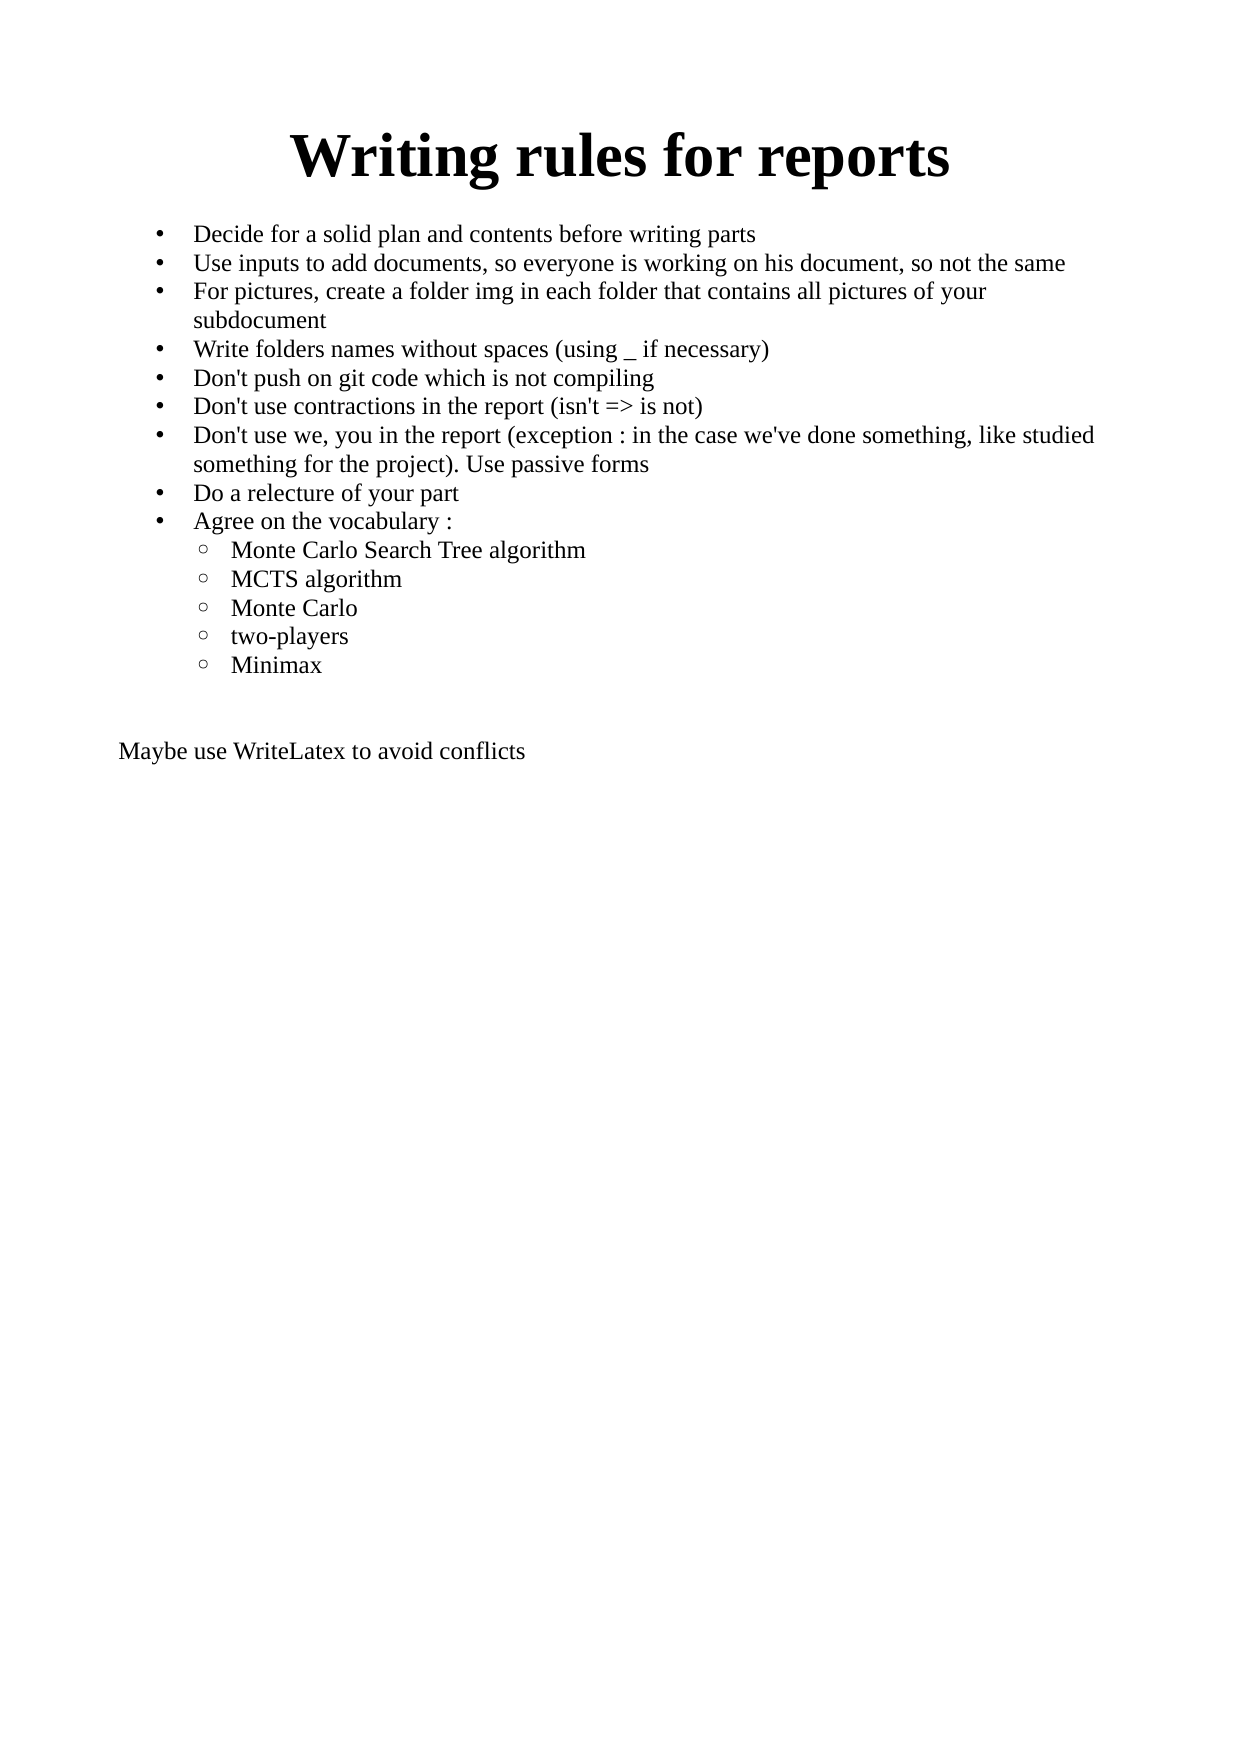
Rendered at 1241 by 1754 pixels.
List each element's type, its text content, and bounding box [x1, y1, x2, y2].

list Decide for a solid plan and contents before writing parts [156, 219, 1122, 248]
list Minimax [193, 650, 1122, 679]
list Don't push on git code which is not compiling [156, 363, 1122, 391]
list For pictures, create a folder img in each folder that contains all pictures of your subdocument [156, 276, 1122, 334]
text Maybe use WriteLatex to avoid conflicts [118, 736, 1122, 765]
list Don't use we, you in the report (exception : in the case we've done something, like studied something for the project). Use passive forms [156, 420, 1122, 478]
list Do a relecture of your part [156, 478, 1122, 506]
list Monte Carlo Search Tree algorithm [193, 535, 1122, 564]
list MCTS algorithm [193, 564, 1122, 593]
list Write folders names without spaces (using _ if necessary) [156, 334, 1122, 363]
list Monte Carlo [193, 593, 1122, 621]
list Use inputs to add documents, so everyone is working on his document, so not the same [156, 248, 1122, 276]
list Agree on the vocabulary : [156, 506, 1122, 535]
list two-players [193, 621, 1122, 650]
text Writing rules for reports [118, 118, 1122, 190]
list Don't use contractions in the report (isn't => is not) [156, 391, 1122, 420]
